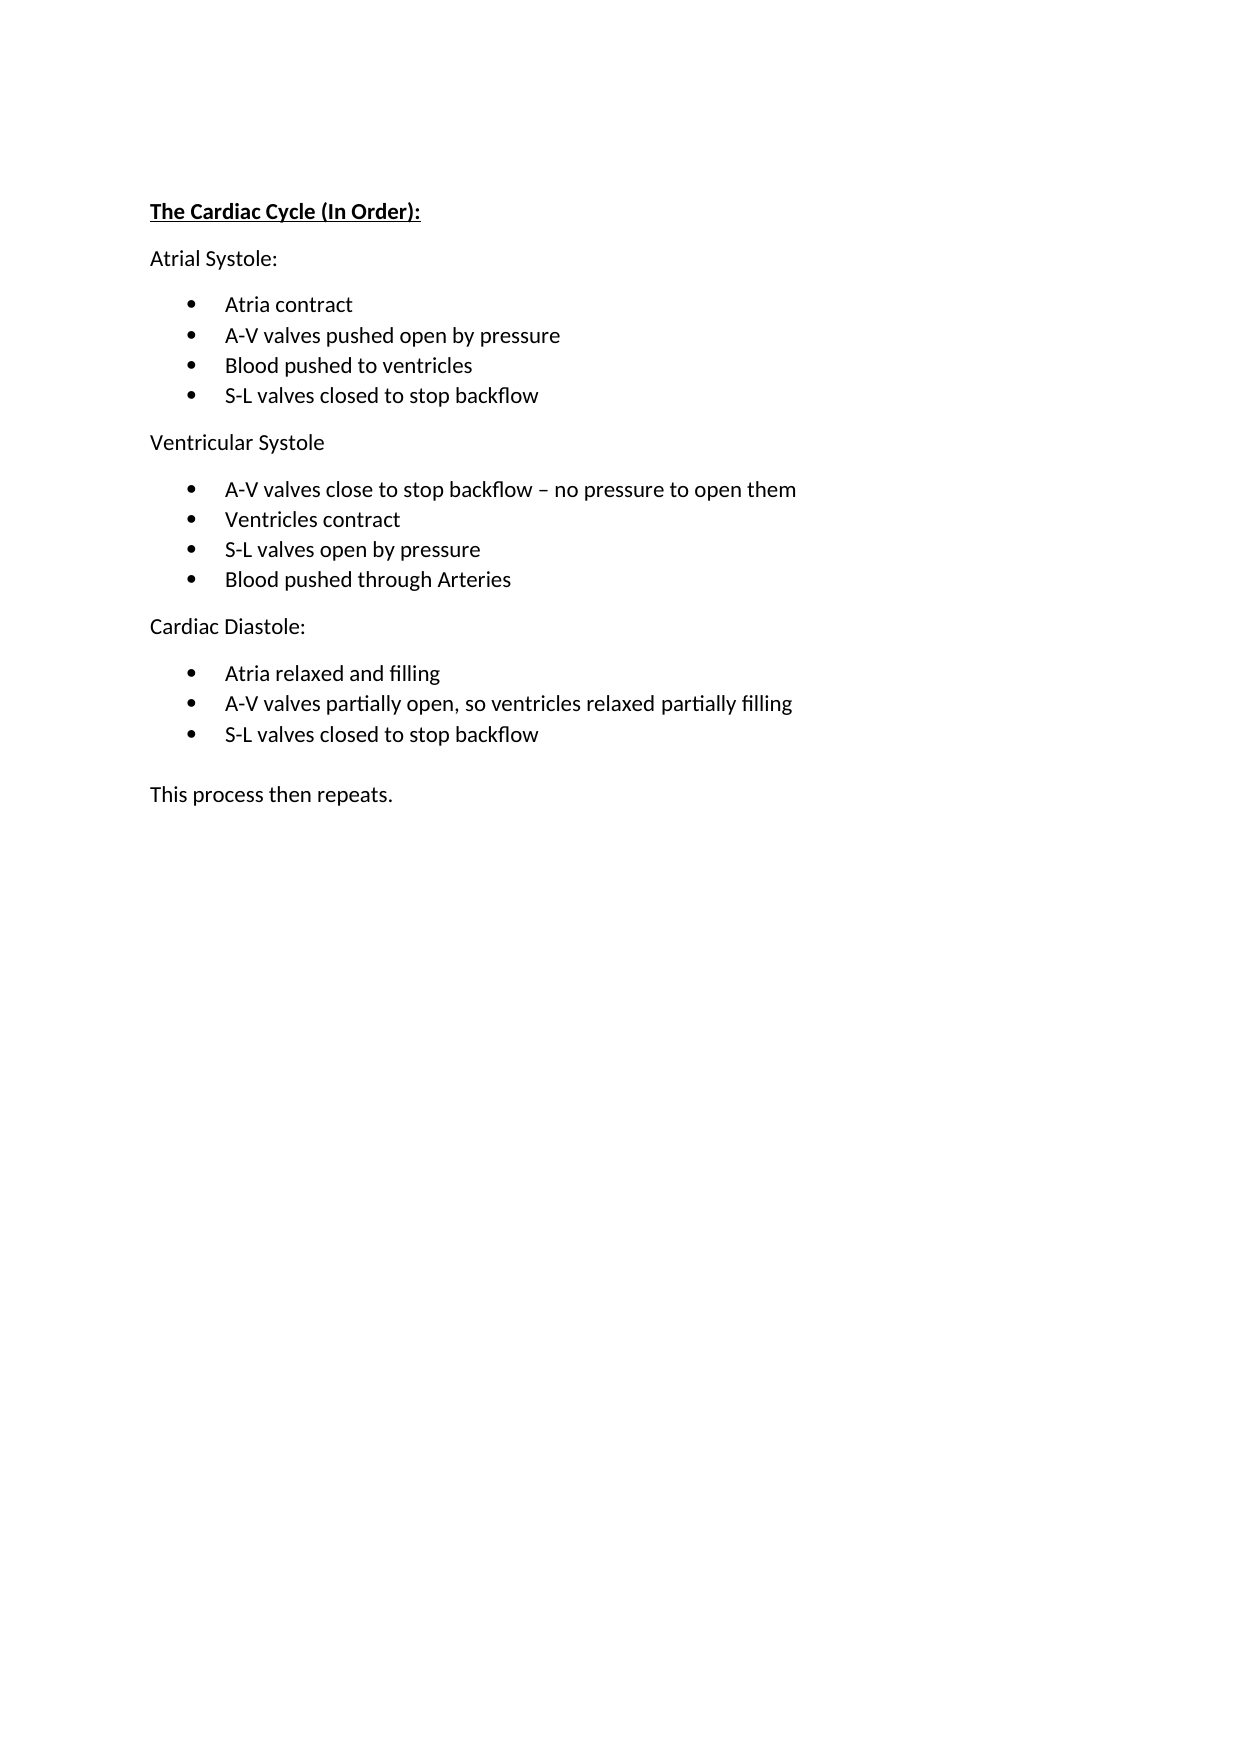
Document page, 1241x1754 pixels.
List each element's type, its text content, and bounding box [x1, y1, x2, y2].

text Atrial Systole: [150, 244, 1090, 272]
list A-V valves close to stop backflow – no pressure to open them [187, 475, 1090, 503]
text The Cardiac Cycle (In Order): [150, 197, 1090, 225]
list A-V valves partially open, so ventricles relaxed partially filling [187, 689, 1090, 718]
list This process then repeats. [150, 780, 1090, 808]
list A-V valves pushed open by pressure [187, 321, 1090, 349]
list S-L valves closed to stop backflow [187, 720, 1090, 748]
list Atria relaxed and filling [187, 659, 1090, 687]
list S-L valves closed to stop backflow [187, 381, 1090, 409]
list Blood pushed to ventricles [187, 351, 1090, 379]
list Atria contract [187, 291, 1090, 319]
text Ventricular Systole [150, 428, 1090, 456]
list Blood pushed through Arteries [187, 566, 1090, 594]
text Cardiac Diastole: [150, 612, 1090, 641]
list Ventricles contract [187, 505, 1090, 533]
list S-L valves open by pressure [187, 535, 1090, 563]
